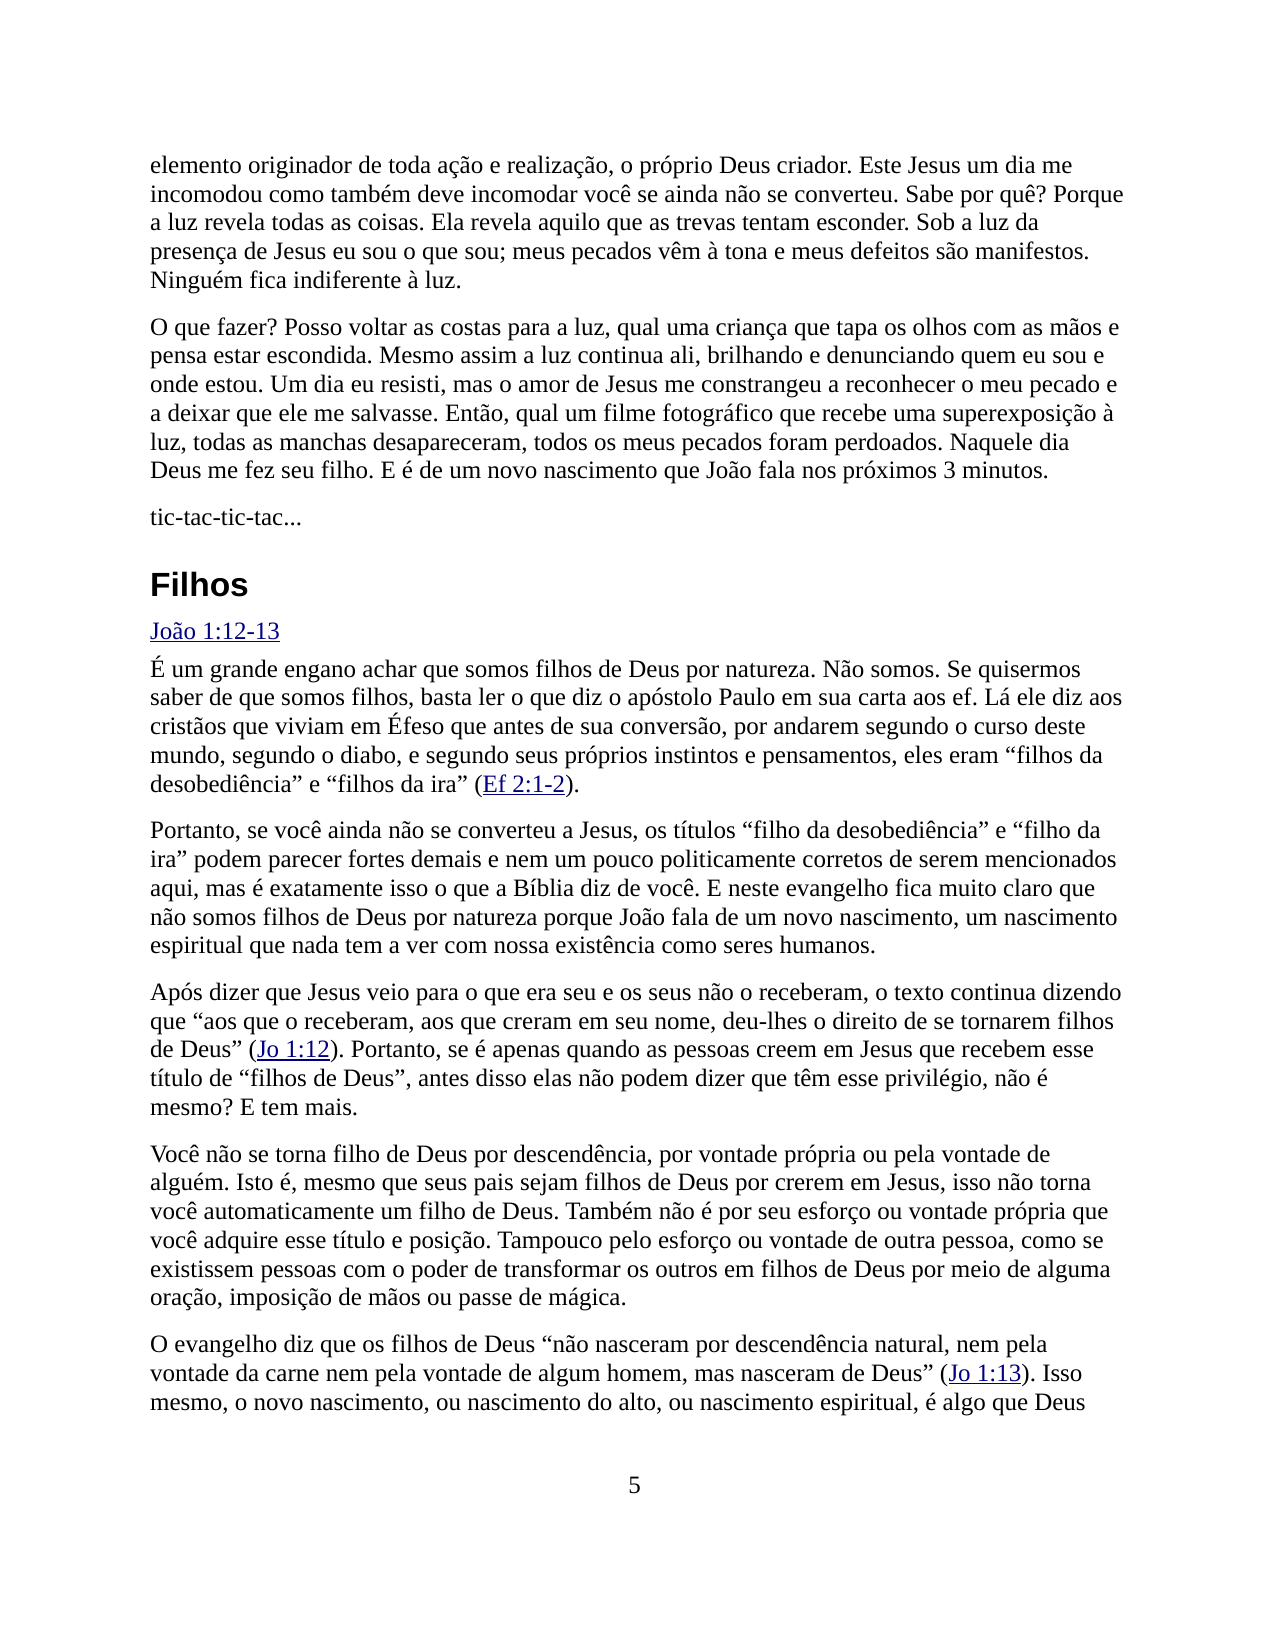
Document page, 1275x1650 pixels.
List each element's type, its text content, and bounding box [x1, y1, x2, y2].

text Portanto, se você ainda não se converteu a Jesus, os títulos “filho da desobediência” e “filho da ira” podem parecer fortes demais e nem um pouco politicamente corretos de serem mencionados aqui, mas é exatamente isso o que a Bíblia diz de você. E neste evangelho fica muito claro que não somos filhos de Deus por natureza porque João fala de um novo nascimento, um nascimento espiritual que nada tem a ver com nossa existência como seres humanos. [150, 815, 1125, 959]
text Você não se torna filho de Deus por descendência, por vontade própria ou pela vontade de alguém. Isto é, mesmo que seus pais sejam filhos de Deus por crerem em Jesus, isso não torna você automaticamente um filho de Deus. Também não é por seu esforço ou vontade própria que você adquire esse título e posição. Tampouco pelo esforço ou vontade de outra pessoa, como se existissem pessoas com o poder de transformar os outros em filhos de Deus por meio de alguma oração, imposição de mãos ou passe de mágica. [150, 1139, 1125, 1311]
subtitle Filhos [150, 565, 1125, 603]
text O evangelho diz que os filhos de Deus “não nasceram por descendência natural, nem pela vontade da carne nem pela vontade de algum homem, mas nasceram de Deus” (Jo 1:13). Isso mesmo, o novo nascimento, ou nascimento do alto, ou nascimento espiritual, é algo que Deus [150, 1329, 1125, 1415]
text Após dizer que Jesus veio para o que era seu e os seus não o receberam, o texto continua dizendo que “aos que o receberam, aos que creram em seu nome, deu-lhes o direito de se tornarem filhos de Deus” (Jo 1:12). Portanto, se é apenas quando as pessoas creem em Jesus que recebem esse título de “filhos de Deus”, antes disso elas não podem dizer que têm esse privilégio, não é mesmo? E tem mais. [150, 977, 1125, 1121]
text É um grande engano achar que somos filhos de Deus por natureza. Não somos. Se quisermos saber de que somos filhos, basta ler o que diz o apóstolo Paulo em sua carta aos ef. Lá ele diz aos cristãos que viviam em Éfeso que antes de sua conversão, por andarem segundo o curso deste mundo, segundo o diabo, e segundo seus próprios instintos e pensamentos, eles eram “filhos da desobediência” e “filhos da ira” (Ef 2:1-2). [150, 654, 1125, 797]
text O que fazer? Posso voltar as costas para a luz, qual uma criança que tapa os olhos com as mãos e pensa estar escondida. Mesmo assim a luz continua ali, brilhando e denunciando quem eu sou e onde estou. Um dia eu resisti, mas o amor de Jesus me constrangeu a reconhecer o meu pecado e a deixar que ele me salvasse. Então, qual um filme fotográfico que recebe uma superexposição à luz, todas as manchas desapareceram, todos os meus pecados foram perdoados. Naquele dia Deus me fez seu filho. E é de um novo nascimento que João fala nos próximos 3 minutos. [150, 312, 1125, 484]
text João 1:12-13 [150, 616, 1125, 645]
text tic-tac-tic-tac... [150, 502, 1125, 531]
text elemento originador de toda ação e realização, o próprio Deus criador. Este Jesus um dia me incomodou como também deve incomodar você se ainda não se converteu. Sabe por quê? Porque a luz revela todas as coisas. Ela revela aquilo que as trevas tentam esconder. Sob a luz da presença de Jesus eu sou o que sou; meus pecados vêm à tona e meus defeitos são manifestos. Ninguém fica indiferente à luz. [150, 150, 1125, 294]
